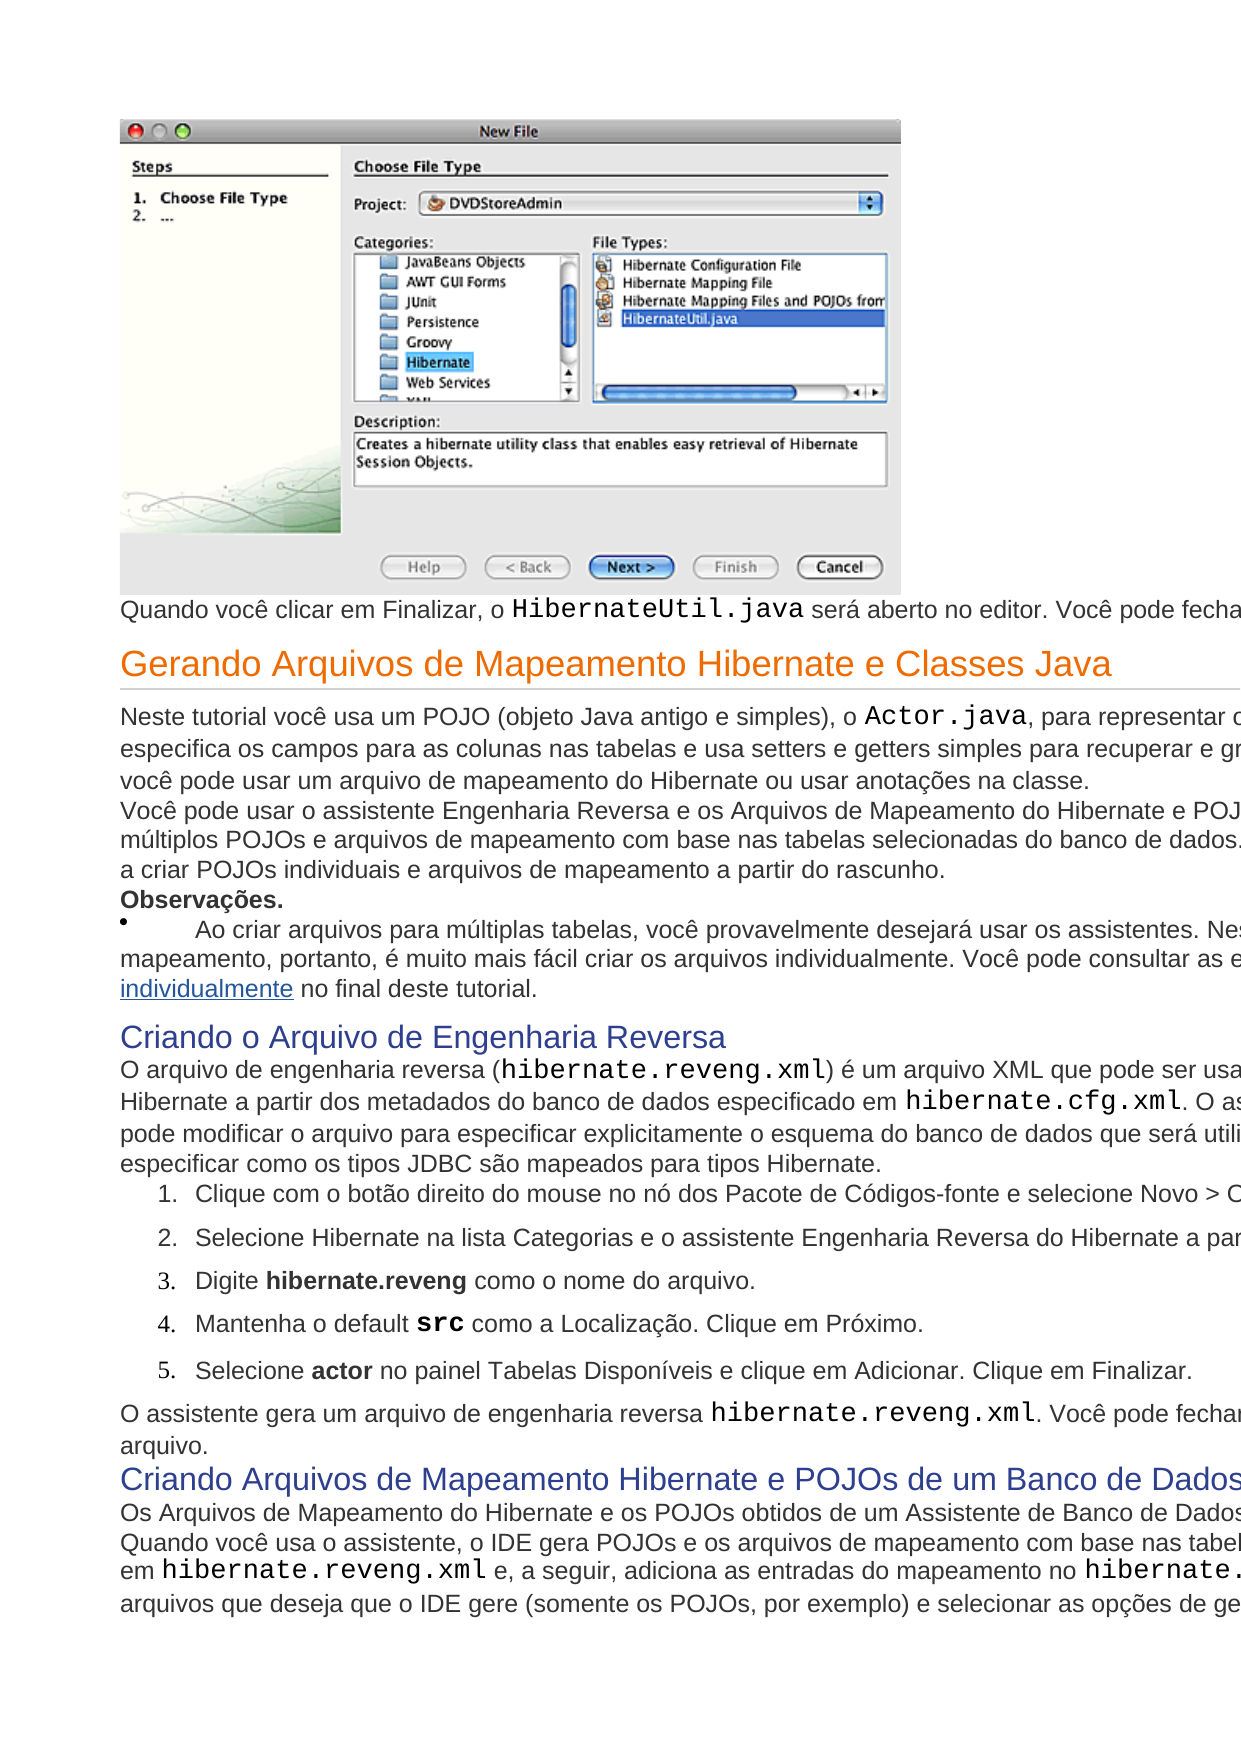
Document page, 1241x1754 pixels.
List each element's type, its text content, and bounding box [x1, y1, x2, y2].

table_header Usando o Hibernate em uma Aplicação Java Swing - Tutorial do NetBeans IDE Neste tutorial, você usa o NetBeans IDE para criar e implantar uma aplicação Java Swing que exibe dados de um banco de dados. A aplicação usa o framework do Hibernate como camada de persistência para recuperar POJOs (objetos Java antigos e simples) de um banco de dados relacional. O Hibernate é o framework que fornece ferramentas para o mapeamento relacional de objeto (ORM). O tutorial demonstra o suporte para o framework do Hibernate no IDE e como usar os assistentes para criar os arquivos necessários do Hibernate. Depois de criar objetos Java e configurar a aplicação usar o Hibernate, você cria uma interface GUI para a pesquisa e exibição dos dados. Neste tutorial, você constrói uma aplicação de administração corporativa para a aplicação Web de Loja de DVDs. Este tutorial abrange como criar uma aplicação que permita a consulta do perfil de um ator com base na correspondência com o primeiro ou último nome. Se você desejar, poderá ampliar a aplicação para consultar os detalhes de um filme e adicionar/atualizar/deletar itens. Este tutorial usa o MySQL e o banco de dados Sakila, mas você pode usar qualquer servidor de banco de dados compatível com aplicações Hibernate. O banco de dados Sakila é um banco de dados de amostra que pode ser obtido por download no site MySQL. As informações para a definição do banco de dados Sakila são fornecidas nas seções a seguir. Antes de começar este tutorial, talvez você queira se familiarizar com a documentação a seguir. A documentação do Hibernate em hibernate.org. Introdução à Construção de GUIs Tutorial Estabelecendo Conexão com um Banco de Dados MySQL. Para construir esta aplicação usando o Maven, consulte Criando uma Aplicação Maven Swing usando o Hibernate. Conteúdo Criando o Banco de Dados Criando o Projeto da Aplicação Java Swing Adicionando o Suporte do Hibernate ao Projeto Criando o Arquivo de Configuração do Hibernate Modificando o Arquivo de Configuração do Hibernate Criando o Arquivo de Ajuda HibernateUtil.java Gerando Arquivos de Mapeamento Hibernate e Classes Java Criando o Arquivo de Engenharia Reversa Criando Arquivos de Mapeamento Hibernate e POJOs Usando um Banco de Dados Criando a GUI da Aplicação Criando o Form JFrame Adicionando Elementos ao Form Criando a Consulta no Editor de Consultas HQL Adicionando a Consulta ao Form Executando o Projeto Fazendo Download do Projeto da Solução Criando POJOs e Mapeando Arquivos Individualmente(Opcional) Para seguir este tutorial, são necessários os recursos e o software a seguir. Você pode fazer download de um arquivo compactado zip do projeto finalizado. Criando o Banco de Dados Este tutorial usa um banco de dados MySQL chamado sakila. O banco de dados de amostra não é incluído quando você instala o IDE, portanto você precisa criar o banco de dados primeiro para seguir este tutorial. O banco de dados Sakila é uma amostra gratuita do banco de dados MySQL, disponível no site MySQL. Para criar o banco de dados sakila, você pode fazer o download e instalar o plug-in Banco de Dados de Amostra do Sakila usando o Gerenciador de plug-ins. Depois de instalar o plug-in, você pode criar o banco de dados sakila da janela Serviços. O banco de dados sakila é adicionado à lista de bancos de dados na caixa de diálogo Criar banco de dados MySQL. Para obter mais informações sobre a configuração do IDE para trabalhar com o MySQL, consulte o tutorial Estabelecendo Conexão com um Banco de Dados MySQL. Abra o Gerenciador de plug-ins e instale o plug-in Banco de Dados de Amostra do Sakila. Depois de instalar o plug-in, inicie o servidor do banco de dados MySQL ampliando o nó Banco de dados na janela Serviços, clicando com o botão direito do mouse no nó Servidor MySQL e escolhendo Iniciar. Clique com o botão direito do mouse no nó Servidor MySQL e escolha Criar Banco de Dados. Selecione o banco de dados Sakila na lista drop-down Novo Nome de Banco de Dados, na caixa de diálogo Criar Banco de Dados MySQL. Clique em OK. Quando você clicar em OK, um nó do Salkila será exibido sob o nó Servidor MySQL. Clique com o botão direito do mouse no nó do Sakila e escolha Conectar. Quando você clicar em Conectar, um nó de conexão do banco de dados do banco de dados Sakila (jdbc:mysql://localhost:3306/sakila [nome de usuário em Default]) será apresentado no nó Bancos de Dados. Quando uma conexão for aberta, você poderá exibir os dados no banco de dados ampliando o nó de conexão. Criando o Projeto da Aplicação Java Swing Neste exercício você cria um projeto da aplicação Java Swing simples chamado DVDStoreAdmin. Selecione Arquivo > Novo Projeto (Ctrl-Shift-N). Selecione Aplicação Java na categoria Java e clique em Próximo. Insira DVDStoreAdmin para o nome do projeto e defina a sua localização. Desmarque a opção Usar Pasta Dedicada, se ela estiver selecionada. Para este tutorial, não é necessário copiar as bibliotecas do projeto em uma pasta dedicada, pois você não precisará compartilhar bibliotecas com outros usuários. Desmarque Criar Classe Principal. Clique em Finalizar. Quando você clicar em Finalizar, o IDE criará o projeto da aplicação Java. O projeto não tem uma classe principal. Você criará um form e o definirá como classe principal. Adicionando o Suporte do Hibernate ao Projeto Para adicionar suporte ao HIbernate em um projeto J2SE, é necessário adicionar a biblioteca Hibernate ao projeto. A biblioteca Hibernate está incluída no IDE e pode ser adicionada a qualquer projeto clicando com o botão direito do mouse no nó "Bibliotecas" da janela Projetos, escolhendo "Adicionar Biblioteca" e selecionando a biblioteca Hibernate na caixa de diálogo Adicionar Biblioteca. O IDE inclui assistentes para ajudá-lo a criar os arquivos Hibernate necessários em seu projeto. É possível usar os assistentes no IDE para criar um arquivo de configuração Hibernate e uma classe de ajuda do utilitário. Se você criar o arquivo de configuração Hibernate usando um assistente, o IDE adicionará automaticamente as bibliotecas Hibernate ao projeto. Criando o Arquivo de Configuração do Hibernate O arquivo de configuração Hibernate (hibernate.cfg.xml) contém informações sobre a conexão do banco de dados, os mapeamentos de recursos e outras propriedades da conexão. Ao criar um arquivo de configuração Hibernate usando um assistente, você especifica a conexão do banco de dados de uma lista de conexões de bancos de dados registradas no IDE. Durante a geração do arquivo de configuração, o IDE adiciona automaticamente os detalhes da conexão e as informações de dialeto com base na conexão de banco de dados selecionada. O IDE também adiciona automaticamente a biblioteca Hibernate ao classpath do projeto. Depois de criar o arquivo de configuração, você pode editar o arquivo usando o editor de múltipla exibição, ou editar o XML diretamente no editor XML. Clique com o botão direito do mouse no nó Pacotes de Código-fonte na janela Projetos e escolha Novo > Outro para abrir o assistente para Novo Arquivo. Selecione o Assistente Configuração do Hibernate a partir da categoria Hibernate. Clique em Próximo. Mantenha as definições default no painel Nome e Localização (se desejar criar o arquivo no diretório src). Clique em Próximo. Selecione a conexão sakila na lista drop-down Conexão do Banco de Dados. Clique em Finalizar. Quando você clicar em Finalizar, o IDE abrirá o hibernate.cfg.xml no editor de código-fonte. O IDE cria o arquivo de configuração na raiz do classpatch contextual da aplicação (na janela Arquivos, WEB-INF/classes). Na janela Projetos, o arquivo está localizado no pacote de código-fonte <pacote default>. O arquivo de configuração contém informações sobre um único banco de dados. Se planeja conectar a vários bancos de dados, você pode criar vários arquivos de configuração no projeto, um para cada servidor de banco de dados; porém, por default, a classe utilitário de ajuda usará o arquivo hibernate.cfg.xml que está na localização-raiz. Se você expandir o nó Bibliotecas na janela Projetos, observará que o IDE acrescentou os arquivos JAR do Hibernate obrigatórios e o JAR do conector MySQL. Modificando o Arquivo de Configuração do Hibernate Neste exercício, você editará as propriedades default especificadas em hibernate.cfg.xml para ativar o log de depuração para instruções SQL. Abra hibernate.cfg.xml na guia Desenho. Você pode abrir o arquivo expandindo o nó Arquivos de Configuração na janela Projetos e clicando duas vezes em hibernate.cfg.xml. Expanda o nó Propriedades da Configuração em Propriedades Opcionais. Clique em Adicionar para abrir a caixa de diálogo Adicionar Propriedade do Hibernate. Na caixa de diálogo, selecione a propriedade hibernate.show_sql e defina o valor para true. Clique em OK. Isso ativa o log de depuração das instruções SQL. Clique em Adicionar no nó Propriedades Diversas e selecione hibernate.query.factory_class na lista drop-down Nome da Propriedade. Selecione org.hibernate.hql.classic.ClassicQueryTranslatorFactory como o Valor da Propriedade. Clique em OK. Observação para o NetBeans IDE 6.9. Você deve digitar org.hibernate.hql.classic.ClassicQueryTranslatorFactory como o Valor da Propriedade. No NetBeans IDE 6.9, o Valor da Propriedade na lista drop-down para a classe de fábrica está incorreto. Se clicar na guia XML no editor, você pode ver o arquivo na view XML. O arquivo deve ter uma aparência semelhante a esta: <hibernate-configuration> <session-factory name="session1"> <property name="hibernate.dialect">org.hibernate.dialect.MySQLDialect</property> <property name="hibernate.connection.driver_class">com.mysql.jdbc.Driver</property> <property name="hibernate.connection.url">jdbc:mysql://localhost:3306/sakila</property> <property name="hibernate.connection.username">root</property> <property name="hibernate.connection.password">######</property> <property name="hibernate.show_sql">true</property> <property name="hibernate.query.factory_class">org.hibernate.hql.classic.ClassicQueryTranslatorFactory</property> </session-factory> </hibernate-configuration> Salve as alterações feitas no arquivo. Após você criar o form e defini-lo como a classe principal você poderá ver a consulta SQL impressa na janela de Saída do IDE quando você executar o projeto. Criando o Arquivo de Ajuda HibernateUtil.java Para usar o Hibernate, é necessário criar uma classe de ajuda que lide com a inicialização e que acesse o SessionFactory do Hibernate para obter um objeto de Sessão. A classe chama o método configure() do Hibernate, carrega o arquivo de configuraçãohibernate.cfg.xml e, em seguida, constrói o SessionFactory para obter o objeto de Sessão. Nesta seção, você usa o assistente para Novo Arquivo a fim de criar a classe helper HibernateUtil.java. Clique com o botão direito do mouse no nó dos Pacote de Códigos-fonte e selecione Novo > Outro para abrir o assistente para Novo Arquivo. Selecione Hibernate na lista Categorias e HibernateUtil.java na lista Tipos de Arquivo. Clique em Próximo. Insira HibernateUtil como nome da classe e sakila.util como nome do pacote. Clique em Finalizar. Quando você clicar em Finalizar, o HibernateUtil.java será aberto no editor. Você pode fechar o arquivo porque não precisa editá-lo. Gerando Arquivos de Mapeamento Hibernate e Classes Java Neste tutorial você usa um POJO (objeto Java antigo e simples), o Actor.java, para representar os dados na tabela ACTOR do banco de dados. A classe especifica os campos para as colunas nas tabelas e usa setters e getters simples para recuperar e gravar dados. Para mapear o Actor.java para a tabela ACTOR, você pode usar um arquivo de mapeamento do Hibernate ou usar anotações na classe. Você pode usar o assistente Engenharia Reversa e os Arquivos de Mapeamento do Hibernate e POJOs obtidos de um assistente de banco de dados para criar múltiplos POJOs e arquivos de mapeamento com base nas tabelas selecionadas do banco de dados. Como alternativa, você pode usar assistentes no IDE para ajudar a criar POJOs individuais e arquivos de mapeamento a partir do rascunho. Observações. Ao criar arquivos para múltiplas tabelas, você provavelmente desejará usar os assistentes. Neste tutorial, você só precisa criar um POJO e um arquivo de mapeamento, portanto, é muito mais fácil criar os arquivos individualmente. Você pode consultar as etapas para a criação dos POJOs e arquivos de mapeamento individualmente no final deste tutorial. Criando o Arquivo de Engenharia Reversa O arquivo de engenharia reversa (hibernate.reveng.xml) é um arquivo XML que pode ser usado para modificar as definições default usadas ao gerar arquivos Hibernate a partir dos metadados do banco de dados especificado em hibernate.cfg.xml. O assistente gera o arquivo com as definições default básicas. Você pode modificar o arquivo para especificar explicitamente o esquema do banco de dados que será utilizado, para filtrar as tabelas que não serão usadas e para especificar como os tipos JDBC são mapeados para tipos Hibernate. Clique com o botão direito do mouse no nó dos Pacote de Códigos-fonte e selecione Novo > Outro para abrir o assistente para Novo Arquivo. Selecione Hibernate na lista Categorias e o assistente Engenharia Reversa do Hibernate a partir da lista Tipos de Arquivos. Clique em Próximo. Digite hibernate.reveng como o nome do arquivo. Mantenha o default src como a Localização. Clique em Próximo. Selecione actor no painel Tabelas Disponíveis e clique em Adicionar. Clique em Finalizar. O assistente gera um arquivo de engenharia reversa hibernate.reveng.xml. Você pode fechar o arquivo de engenharia reversa porque não precisará editar o arquivo. Criando Arquivos de Mapeamento Hibernate e POJOs de um Banco de Dados Os Arquivos de Mapeamento do Hibernate e os POJOs obtidos de um Assistente de Banco de Dados geram arquivos com base em tabelas em um banco de dados. Quando você usa o assistente, o IDE gera POJOs e os arquivos de mapeamento com base nas tabelas do banco de dados especificadas em hibernate.reveng.xml e, a seguir, adiciona as entradas do mapeamento no hibernate.cfg.xml. Quando usa o assistente, você pode escolher os arquivos que deseja que o IDE gere (somente os POJOs, por exemplo) e selecionar as opções de geração de código (gerar código que use anotações EJB 3, por exemplo). Clique com o botão direito do mouse no nó Pacotes de Código-fonte na janela Projetos e escolha Novo > Outro para abrir o assistente para Novo Arquivo. Selecione Arquivos de Mapeamento do Hibernate e POJOs provenientes de um Banco de Dados na categoria Hibernate. Clique em Próximo. Selecione hibernate.cfg.xml na lista drop-down Arquivo de Configuração Hibernate, caso não esteja selecionado. Selecione hibernate.reveng.xml na lista drop-down Arquivo de Engenharia Reversa Hibernate, caso não esteja selecionado. Certifique-se de que as opções Código do Domínio e Mapeamentos XML do Hibernate estejam selecionadas. Insira sakila.entity para o nome do Pacote. Clique em Finalizar. Quando você clica em Finalizar, o IDE gera o POJO Actor.java com todos os campos necessários, gerando também um arquivo de mapeamento Hibernate e adicionando a entrada de mapeamento ao hibernate.cfg.xml. Agora que você tem o POJO e os arquivos necessários relacionados ao Hibernate, poderá criar um front-end simples de GUI Java para a aplicação. Você também poderá criar e adicionar uma consulta HQL que pesquise o banco de dados para recuperar os dados. Nesse processo, também usamos o editor HQL para construir e testar a consulta. Criando a GUI da Aplicação Neste exercício, você criará um form JFrame simples com alguns campos para a entrada e exibição de dados. Você também adicionará um botão que irá disparar uma consulta do banco de dados para recuperar os dados. Se você não estiver familiarizado com o uso do GUI Builder para criar forms, talvez queira examinar o tutorial Introdução à Construção de GUIs. Criando o Form JFrame Clique com o botão direito do mouse no nó do projeto na janela Projetos e escolha Novo > Outro para abrir o assistente para Novo Arquivo. Selecione Form JFrame na categoria Forms de GUI Swing. Clique em Próximo. Digite DVDStoreAdmin como Nome da Classe e insira sakila.ui como Pacote. Clique em Finalizar. Quando você clicar em Finalizar, o IDE criará a classe e abrirá o form JFrame na view Design do editor. Adicionando Elementos ao Form Agora você precisa adicionar os elementos de UI ao form. Quando o form estiver aberto na view Design do editor, a Paleta será exibida no lado esquerdo do IDE. Para adicionar um elemento ao form, arraste o elemento da Paleta para a área do form. Depois de adicionar um elemento ao form, será necessário modificar o valor default da propriedade Nome da variável desse elemento. Arraste um elemento Label da Paleta e altere o texto para ActorProfile. Arraste um elemento Label da Paleta e altere o texto para First Name. Arraste um elemento Campo de Texto perto do label Nome e delete o texto default. Arraste um elemento Label da Paleta e altere o texto para Sobrenome. Arraste um elemento Campo de texto para perto do label Sobrenome e delete o texto default. Arraste um elemento de Botão da Paleta e altere o texto para Consulta. Arraste um elemento Tabela da Paleta para dentro do form. Modifique os valores do Nome da Variável dos seguintes elementos da UI de acordo com os valores na tabela a seguir. Você pode modificar o valor do Nome da Variável de um elemento clicando com o botão direito do mouse no elemento na view Design e, em seguida, escolhendo Alterar Nome da Variável. De modo alternativo, você pode alterar o Nome da Variável diretamente na janela Inspetor. Você não precisa designar os valores do Nome da Variável aos elementos do Label. Salve as alterações. Na view Design, seu form deve parecer com a imagem a seguir. Agora que você tem um form, precisa criar o código para designar eventos aos elementos do form. No próximo exercício, você construirá consultas com base na Linguagem de Consulta Hibernate para recuperar dados. Depois de construir as consultas, você adicionará métodos ao form para chamar a consulta apropriada quando o botão Consulta for pressionado. Criando a consulta no Editor de Consultas HQL No IDE, você pode construir e testar consultas com base no Idioma de consulta do Hibernate (HQL) usando o Editor de Consultas HQL. À medida que você insere a consulta, o editor mostra a consulta SQL equivalente (traduzida). Quando você clicar no botão "Executar Consulta HQL" na barra de ferramentas, o IDE executará a consulta e mostrará os resultados na parte inferior do editor. Neste exercício, o Editor HQL é utilizado para construir consultas HQL simples que recuperam uma lista de detalhes de atores com base na correspondência do nome ou sobrenome. Antes de adicionar a consulta à classe, você utilizará o Editor de Consulta HQL para testar se a conexão está funcionando corretamente e se a consulta produz os resultados desejados. Antes de executar a pesquisa, é preciso compilar a aplicação. Clique com o botão direito do mouse no nó do projeto e escolha Construir. Amplie o nó de pacote de código-fonte <pacote default> na janela Projetos. Clique com o botão direito do mouse em hibernate.cfg.xml e escolha Executar Consulta HQL para abrir o Editor HQL. Teste a conexão inserindo from Actor no Editor de Consultas HQL. Clique no botão Executar Consulta HQL ( ) na barra de ferramentas. Quando você clicar em Executar Consulta HQL, deverá visualizar os resultados da consulta no painel inferior do Editor de Consultas HQL. Digite a consulta a seguir no Editor de Consultas HQL e clique em Executar consulta HQL para verificar os resultados da consulta quando a string de pesquisa for "PE". from Actor a where a.firstName like 'PE%' A consulta retorna uma lista de detalhes de atores para aos atores cujos nomes começam com "PE". Ao clicar no botão SQL acima dos resultados, você deverá ver a seguinte consulta SQL equivalente. select actor0_.actor_id as col_0_0_ from sakila.actor actor0_ where (actor0_.first_name like 'PE%' ) Abra uma nova guia do Editor de Consulta HQL e insira a consulta a seguir no painel do editor. Clique em Executar Consulta HQL. from Actor a where a.lastName like 'MO%' A consulta retorna uma lista de detalhes de atores para os atores cujos sobrenomes começam com "MO". Testar as consultas mostra que as elas retornam os resultados desejados. A próxima etapa é implementar as consultas na aplicação de modo que a consulta apropriada seja chamada clicando-se no botão Consulta no form. Adicionando a Consulta ao Form Agora você precisa modificar o DVDStoreAdmin.java para adicionar as strings de consulta e criar os métodos para construir e chamar uma consulta que incorpore as variáveis de entrada. Você também precisa modificar o handler de eventos do botão para chamar a consulta correta e adicionar um método para exibir os resultados da consulta na tabela. Abra DVDStoreAdmin.java e clique na guia Código-fonte. Adicione as seguintes strings de consulta (em negrito) à classe. public DVDStoreAdmin() { initComponents(); } private static String QUERY_BASED_ON_FIRST_NAME="from Actor a where a.firstName like '"; private static String QUERY_BASED_ON_LAST_NAME="from Actor a where a.lastName like '"; É possível copiar as consultas das guias do Editor de Consulta HQL para o campo e, em seguida, modificar o código. Adicione os métodos a seguir para criar a consulta com base na string de entrada do usuário. private void runQueryBasedOnFirstName() { executeHQLQuery(QUERY_BASED_ON_FIRST_NAME + firstNameTextField.getText() + "%'"); } private void runQueryBasedOnLastName() { executeHQLQuery(QUERY_BASED_ON_LAST_NAME + lastNameTextField.getText() + "%'"); } Esses métodos chamam o método executeHQLQuery() e cria a consulta combinando a string de consulta com o usuário que inseriu a string de pesquisa. Adicione o método executeHQLQuery(). private void executeHQLQuery(String hql) { try { Session session = HibernateUtil.getSessionFactory().openSession(); session.beginTransaction(); Query q = session.createQuery(hql); List resultList = q.list(); displayResult(resultList); session.getTransaction().commit(); } catch (HibernateException he) { he.printStackTrace(); } } O método executeHQLQuery() chama o Hibernate para executar a consulta selecionada. Esse método usa a classe de utilitário HibernateUtil.java para obter a Sessão Hibernate. Clique com o botão direito do mouse no Editor e escolha Corrigir Importações (ctrl-shift-i; ⌘-shift-i em mac) para gerar instruções de importação para as bibliotecas de Hibernação (org.hibernate.query, org.hibernate.session) e java.util.list. Salve as alterações. Crie um handler de eventos do botão Consulta alternando para a view Design e clicando duas vezes no botão Consulta. O IDE cria o método queryButtonActionPerformed e exibe o método na view Código-fonte. Modifique o método queryButtonActionPerformed na view Código-fonte adicionando o código a seguir de modo que uma consulta seja executada quando o usuário clicar no botão. private void queryButtonActionPerformed(java.awt.event.ActionEvent evt) { if(!firstNameTextField.getText().trim().equals("")) { runQueryBasedOnFirstName(); } else if(!lastNameTextField.getText().trim().equals("")) { runQueryBasedOnLastName(); } } Adicione o método a seguir para exibir os resultados na JTable. private void displayResult(List resultList) { Vector<String> tableHeaders = new Vector<String>(); Vector tableData = new Vector(); tableHeaders.add("ActorId"); tableHeaders.add("FirstName"); tableHeaders.add("LastName"); tableHeaders.add("LastUpdated"); for(Object o : resultList) { Actor actor = (Actor)o; Vector<Object> oneRow = new Vector<Object>(); oneRow.add(actor.getActorId()); oneRow.add(actor.getFirstName()); oneRow.add(actor.getLastName()); oneRow.add(actor.getLastUpdate()); tableData.add(oneRow); } resultTable.setModel(new DefaultTableModel(tableData, tableHeaders)); } Clique com o botão direito do mouse no Editor e escolha Corrigir Importações (ctrl-shift-i; ⌘-shift-i em mac) para gerar uma instrução de importação para java.util.vector. Salve as alterações. Depois de salvar o form, você pode executar o projeto. Executando o Projeto Agora que a codificação foi finalizada, é possível iniciar a aplicação. Antes de executar o projeto, é preciso especificar a Classe Principal da aplicação na caixa de diálogo propriedades do projeto. Se nenhuma Classe Principal tiver sido especificada, será solicitado que você execute a aplicação. Clique com o botão direito do mouse no nó do projeto na janela Projetos e escolha Propriedades. Selecione a categoria Executar, na caixa de diálogo Propriedades do Projeto. Insira sakila.ui.DVDStoreAdmin como a Classe Principal. Clique em OK. De modo alternativo, você pode clicar no botão Procurar e escolher a classe principal na caixa de diálogo. Clique em Executar Projeto principal na barra de ferramentas principal para iniciar a aplicação. Insira uma string de pesquisa no campo de texto Nome ou Sobrenome e clique em Consulta para pesquisar um ator e exibir os detalhes. Se você observar a janela Saída do IDE, poderá visualizar a consulta SQL que recuperou os resultados exibidos. Fazendo Download do Projeto da Solução Você pode fazer o download da solução para este projeto como um projeto das seguintes formas. Faça download de um arquivo compactado zip do projeto finalizado. Faça o check-out do código-fonte do projeto das Amostras do NetBeans ao executar as etapas a seguir: Escolha Equipe > Subversion > Efetuar check-out no menu principal. Na caixa de diálogo Efetuar Check-out, insira o Repositório URL a seguir: https://svn.netbeans.org/svn/samples~samples-source-code Clique em Próximo. Clique em Procurar para abrir a caixa de diálogo Procurar nas Pastas do Repositório: Expanda o nó-raiz e selecione samples/java/DVDStoreAdmin-Ant. Clique em OK. Especifique a Pasta Local para o códigos-fonte (a pasta local precisa estar vazia). Clique em Finalizar. Quando você clica em Finalizar, o IDE inicializa a pasta local como um repositório Subversion e verifica os códigos-fonte do projeto. Clique em Abrir Projeto na caixa de diálogo exibida quando o check-out for concluído. Observação. É necessário um cliente Subversion para verificar os códigos-fonte. Para saber mais sobre a instalação do Subversion, consulte a seção Configurando o Subversion no Guia do Subversion no NetBeans IDE. Criando POJOs e Arquivos de Mapeamento Individualmente Como um POJO é uma classe Java simples, você pode usar o assistente Nova Classe Java para criar a classe e, em seguida, editar a classe no editor de código-fonte para adicionar os campos, getters e setters necessários. Depois de criar o POJO, use um assistente para criar um arquivo de mapeamento do Hibernate para associar a classe à tabela e adicionar informações de mapeamento ao hibernate.cfg.xml. Quando você cria um arquivo de mapeamento a partir do rascunho, é necessário mapear os campos às colunas no editor XML. Observação. Esse exercício é opcional e descreve como criar o arquivo de mapeamento e POJO que você criou com o assistente Hibernar Arquivos de Mapeamento e POJOs do Banco de Dados. Clique com o botão direito do mouse no nó Pacotes de Códigos-fonte na janela Projetos e escolha Novo > Classe Java para abrir o assistente Nova Classe Java. No assistente, insira Ator para o nome da classe e sakila.entity para o pacote. Clique em Finalizar. Faça as seguintes alterações (exibidas em negrito) nas classes para implementar a interface serializável e adicionar campos nas colunas da tabela. public class Actor implements Serializable { private Short actorId; private String firstName; private String lastName; private Date lastUpdate; } Clique com o botão direito do mouse no Editor e escolha Inserir Código (Alt-Insert; Ctrl-I em Mac) e selecione getter e setter no menu pop-up para gerar getters e setters para os campos. Na caixa de diálogo Gerar Getters e Setters, selecione todos os campos e clique em Gerar. Na caixa de diálogo Gerar Getters e Setters, você pode usar a seta para cima no teclado para mover o item selecionado para o nó Ator e pressionar a barra de espaços para selecionar todos os campos em Ator. Corrija as importações e salve as alterações. Depois de criar o POJO para a tabela, você desejará criar um arquivo de mapeamento do Hibernate para Actor.java. Clique com o botão direito do mouse no nó de pacotes de código-fonte sakila.entity, na janela Projetos, e escolha Novo > Outro para abrir o assistente Novo Arquivo. Selecione o Arquivo de Mapeamento do Hibernate na categoria Hibernate. Clique em Próximo. Insira Actor.hbm como Nome do Arquivo e verifique se a Pasta é src/sakila/entity. Clique em Próximo. Insira sakila.entity.Actor para Classe a Mapear e selecione actor na lista drop-down Tabela do Banco de Dados. Clique em Finalizar. Quando você clicar em Finalizar, o arquivo de mapeamento do Hibernate Actor.hbm.xml será aberto no editor de código-fonte. O IDE também adiciona automaticamente uma entrada para o recurso de mapeamento para hibernate.cfg.xml. Você pode exibir os detalhes da entrada ampliando o nó Mapeamento, na view Design do hibernate.cfg.xml ou na view XML. A entrada mapeamento na view XML será semelhante a: <mapping resource="sakila/entity/Actor.hbm.xml"/> </session-factory> </hibernate-configuration> Associe os campos Actor.java às colunas na tabela ACTOR fazendo as seguintes alterações (em negrito) no Actor.hbm.xml. <hibernate-mapping> <class name="sakila.entity.Actor" table="actor"> <id name="actorId" type="java.lang.Short"> <column name="actor_id"/> <generator class="identity"/> </id> <property name="firstName" type="string"> <column length="45" name="first_name" not-null="true"/> </property> <property name="lastName" type="string"> <column length="45" name="last_name" not-null="true"/> </property> <property name="lastUpdate" type="timestamp"> <column length="19" name="last_update" not-null="true"/> </property> </class> </hibernate-mapping> Você pode usar a funcionalidade autocompletar código no editor para completar os valores ao modificar o arquivo de mapeamento. Observação: Por default, o elemento class gerado tem uma tag de fechamento. Como você precisa adicionar elementos de propriedade entre as tags de abertura e fechamento do elemento class, é necessário fazer as alterações a seguir (exibidas em negrito). Depois de fazer as alterações, você poderá usar a funcionalidade autocompletar código entre as tags class. <hibernate-mapping> <class name="sakila.entity.Actor" table="actor"> </class> </hibernate-mapping> Clique no botão Validar XML na barra de ferramentas e salve as alterações. A criação de POJOs individuais e arquivos de mapeamento do Hibernate pode ser um modo conveniente de personalizar ainda mais sua aplicação. Enviar Feedback neste Tutorial Consulte Também Para obter informações adicionais sobre a criação de aplicações GUI do Swing, consulte os tutoriais a seguir. Projetando uma GUI Swing no NetBeans IDE Construindo um Aplicação do Banco de Dados da Área de Trabalho Java Introdução à Construção de GUIs Trilha de Aprendizado das Aplicações Java GUI [118, 118, 1240, 1619]
